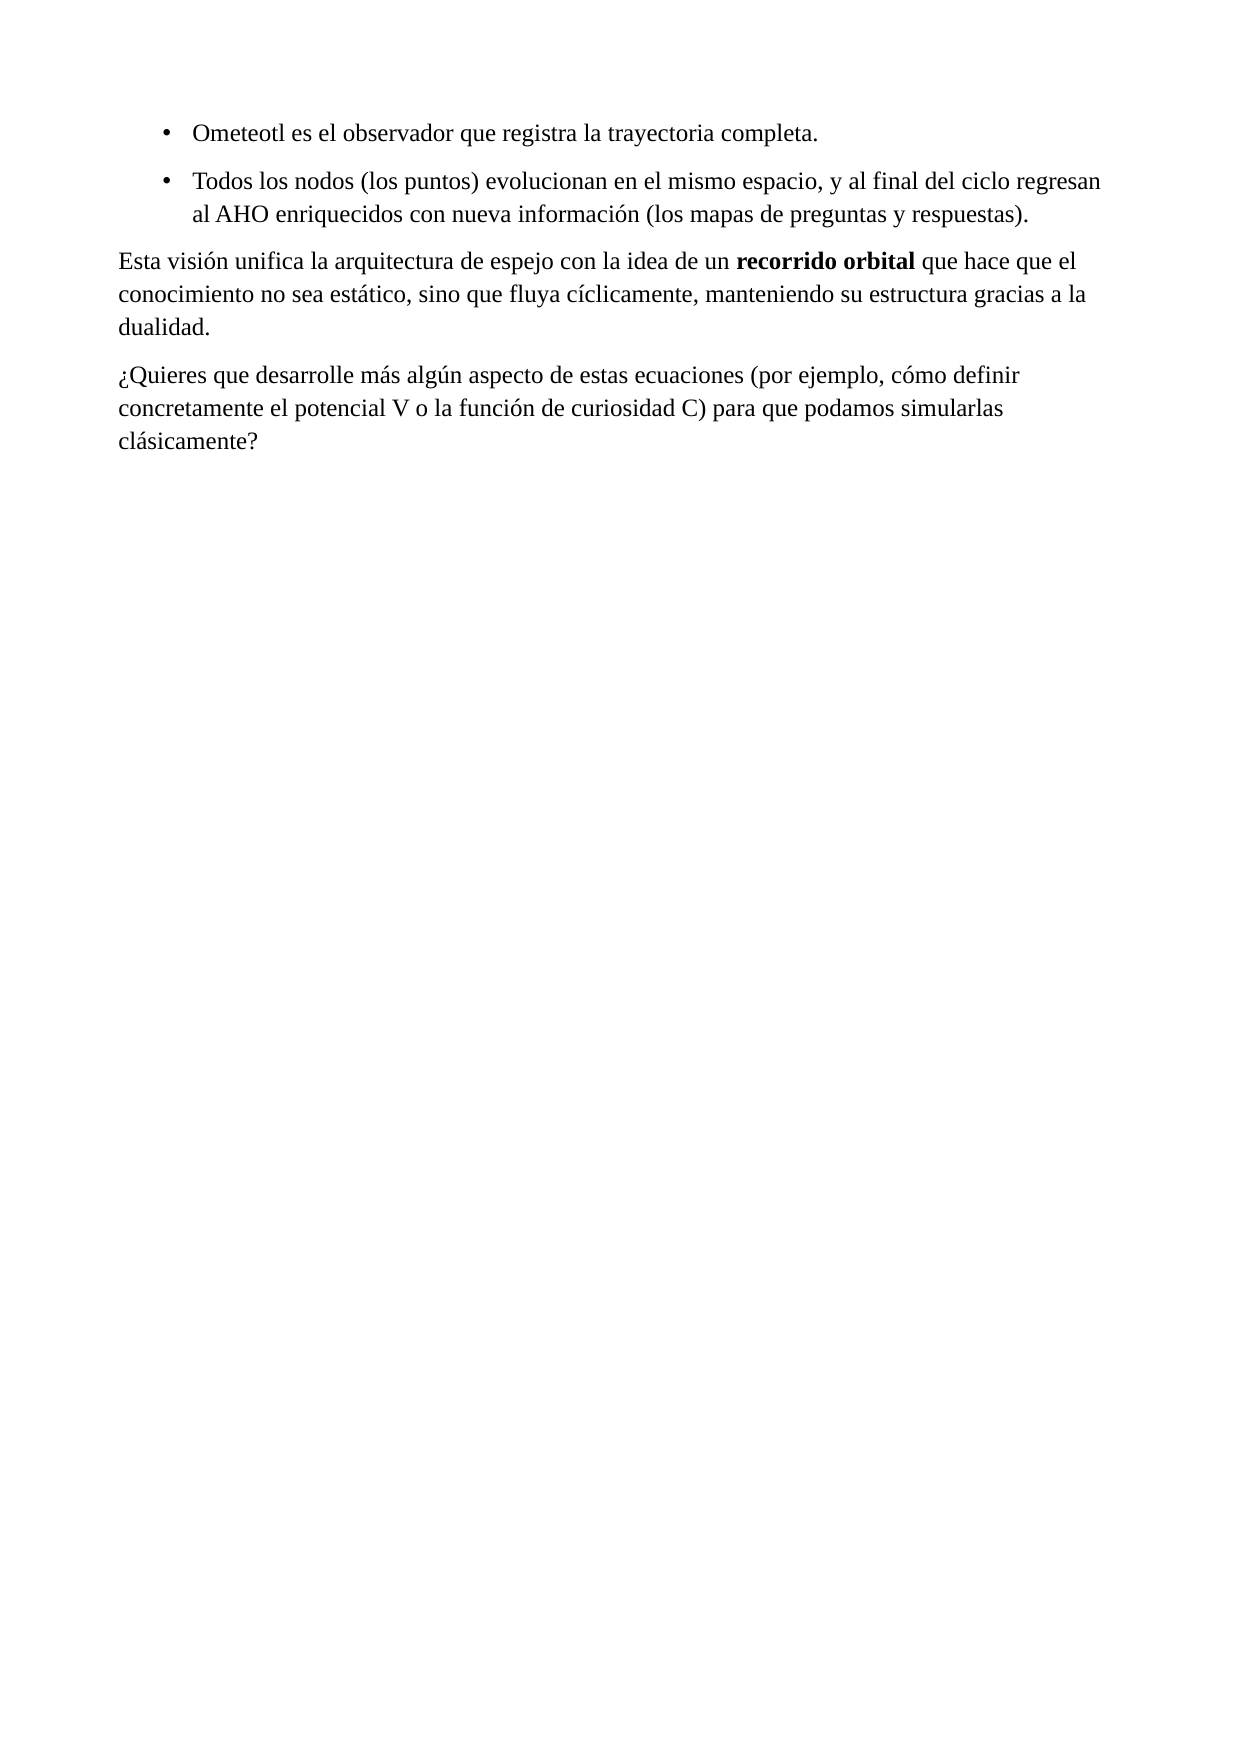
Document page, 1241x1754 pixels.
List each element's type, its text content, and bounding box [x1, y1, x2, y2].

list Todos los nodos (los puntos) evolucionan en el mismo espacio, y al final del ciclo regresan al AHO enriquecidos con nueva información (los mapas de preguntas y respuestas). [162, 166, 1122, 227]
text ¿Quieres que desarrolle más algún aspecto de estas ecuaciones (por ejemplo, cómo definir concretamente el potencial V o la función de curiosidad C) para que podamos simularlas clásicamente? [118, 360, 1122, 455]
list Ometeotl es el observador que registra la trayectoria completa. [162, 118, 1122, 147]
text Esta visión unifica la arquitectura de espejo con la idea de un recorrido orbital que hace que el conocimiento no sea estático, sino que fluya cíclicamente, manteniendo su estructura gracias a la dualidad. [118, 246, 1122, 341]
